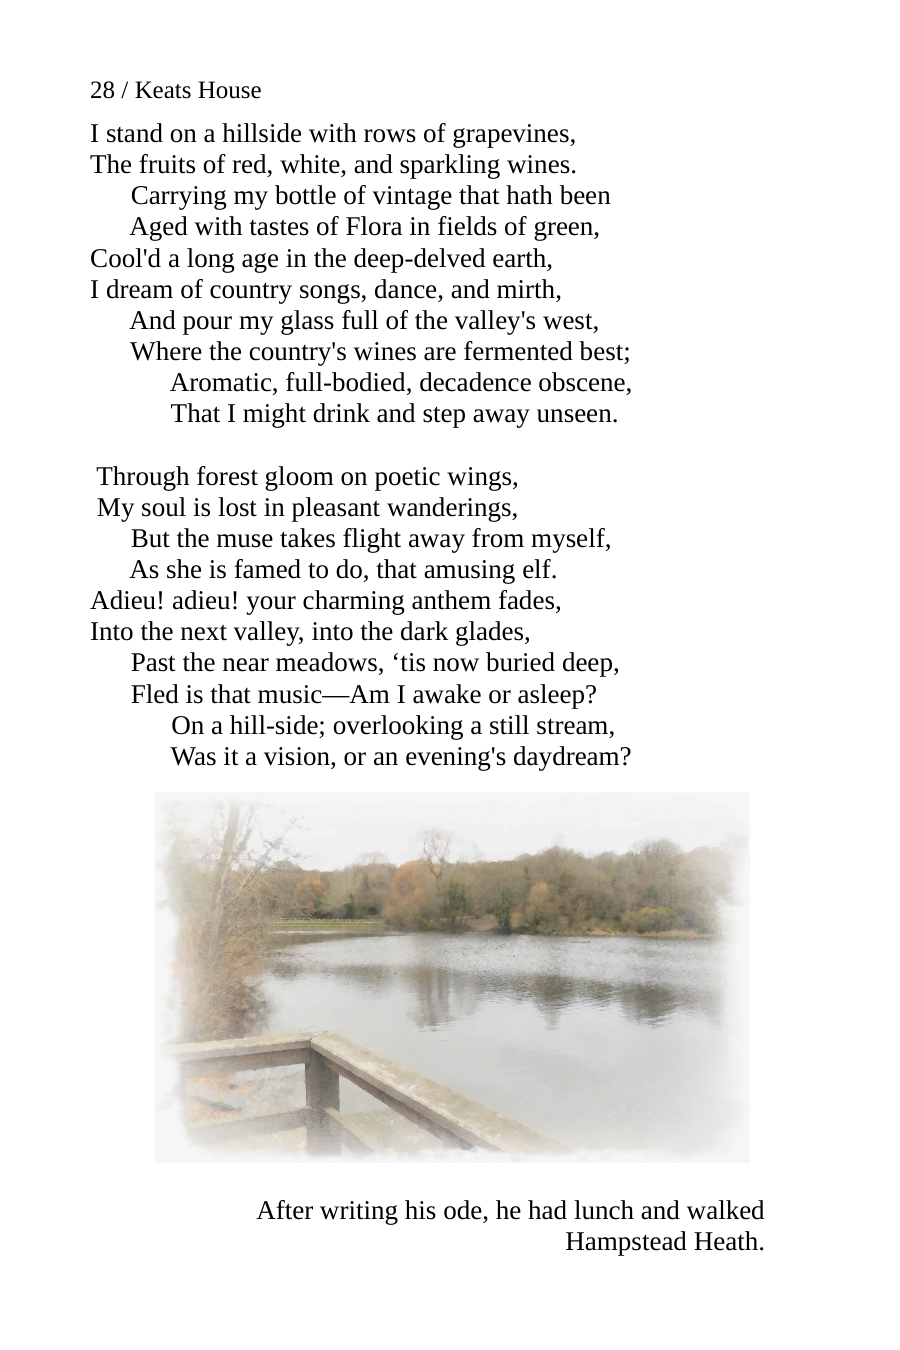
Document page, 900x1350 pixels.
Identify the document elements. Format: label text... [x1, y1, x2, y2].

text Aromatic, full-bodied, decadence obscene, [90, 366, 765, 397]
text Through forest gloom on poetic wings, [90, 460, 765, 491]
text As she is famed to do, that amusing elf. [90, 553, 765, 584]
text The fruits of red, white, and sparkling wines. [90, 148, 765, 179]
text I stand on a hillside with rows of grapevines, [90, 117, 765, 148]
text On a hill-side; overlooking a still stream, [90, 709, 765, 740]
text Was it a vision, or an evening's daydream? [90, 740, 765, 771]
text Where the country's wines are fermented best; [90, 335, 765, 366]
text Carrying my bottle of vintage that hath been [90, 179, 765, 211]
text Hampstead Heath. [90, 1225, 765, 1257]
text After writing his ode, he had lunch and walked [90, 1194, 765, 1225]
text Fled is that music—Am I awake or asleep? [90, 678, 765, 709]
text Into the next valley, into the dark glades, [90, 615, 765, 647]
text Aged with tastes of Flora in fields of green, [90, 211, 765, 242]
text My soul is lost in pleasant wanderings, [90, 491, 765, 522]
text I dream of country songs, dance, and mirth, [90, 273, 765, 304]
text That I might drink and step away unseen. [90, 397, 765, 428]
text And pour my glass full of the valley's west, [90, 304, 765, 335]
text But the muse takes flight away from myself, [90, 522, 765, 553]
text Past the near meadows, ‘tis now buried deep, [90, 647, 765, 678]
text Cool'd a long age in the deep-delved earth, [90, 242, 765, 273]
picture [154, 792, 750, 1163]
text Adieu! adieu! your charming anthem fades, [90, 584, 765, 615]
